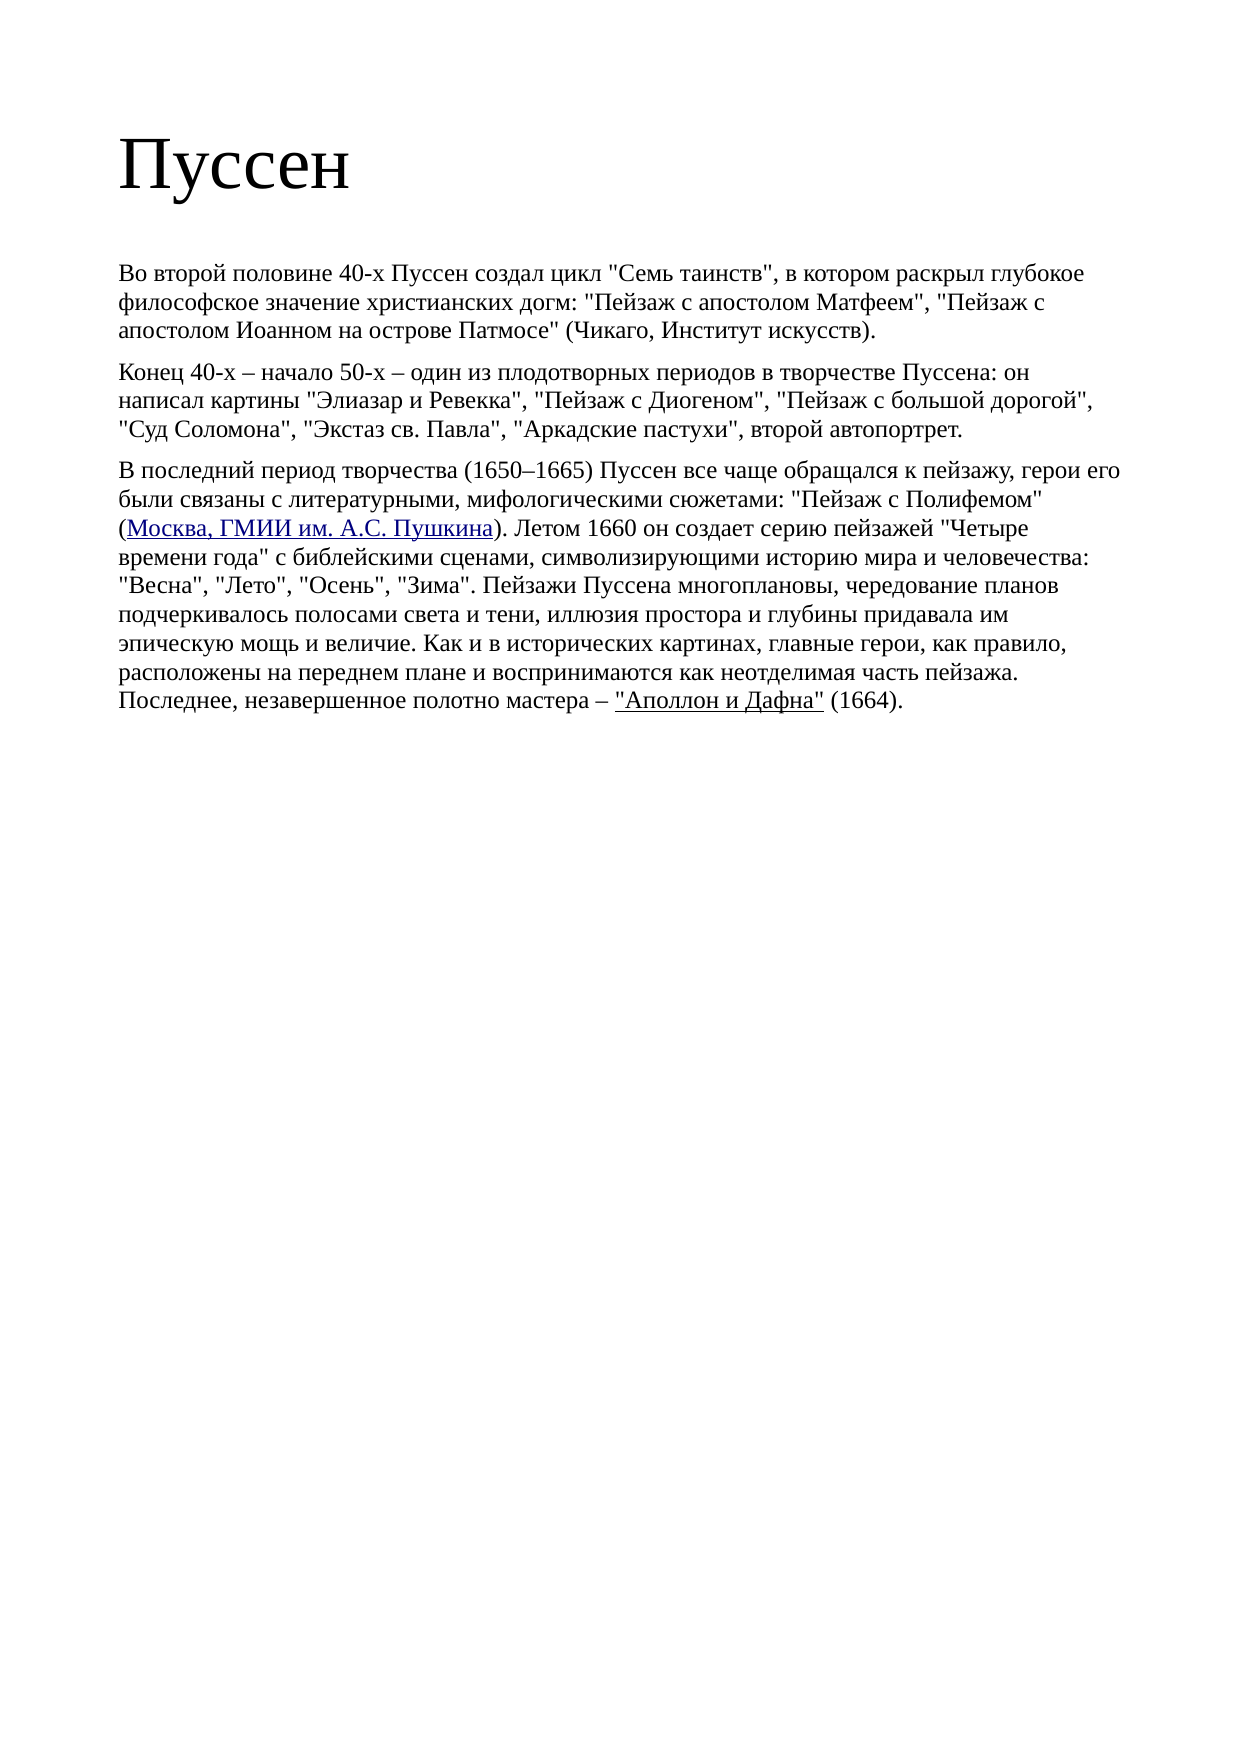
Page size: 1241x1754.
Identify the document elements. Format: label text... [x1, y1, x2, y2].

text Конец 40-х – начало 50-х – один из плодотворных периодов в творчестве Пуссена: он написал картины "Элиазар и Ревекка", "Пейзаж с Диогеном", "Пейзаж с большой дорогой", "Суд Соломона", "Экстаз св. Павла", "Аркадские пастухи", второй автопортрет. [118, 357, 1122, 443]
text В последний период творчества (1650–1665) Пуссен все чаще обращался к пейзажу, герои его были связаны с литературными, мифологическими сюжетами: "Пейзаж с Полифемом" (Москва, ГМИИ им. А.С. Пушкина). Летом 1660 он создает серию пейзажей "Четыре времени года" с библейскими сценами, символизирующими историю мира и человечества: "Весна", "Лето", "Осень", "Зима". Пейзажи Пуссена многоплановы, чередование планов подчеркивалось полосами света и тени, иллюзия простора и глубины придавала им эпическую мощь и величие. Как и в исторических картинах, главные герои, как правило, расположены на переднем плане и воспринимаются как неотделимая часть пейзажа. Последнее, незавершенное полотно мастера – "Аполлон и Дафна" (1664). [118, 456, 1122, 714]
text Пуссен [118, 118, 1122, 204]
text Во второй половине 40-х Пуссен создал цикл "Семь таинств", в котором раскрыл глубокое философское значение христианских догм: "Пейзаж с апостолом Матфеем", "Пейзаж с апостолом Иоанном на острове Патмосе" (Чикаго, Институт искусств). [118, 258, 1122, 344]
